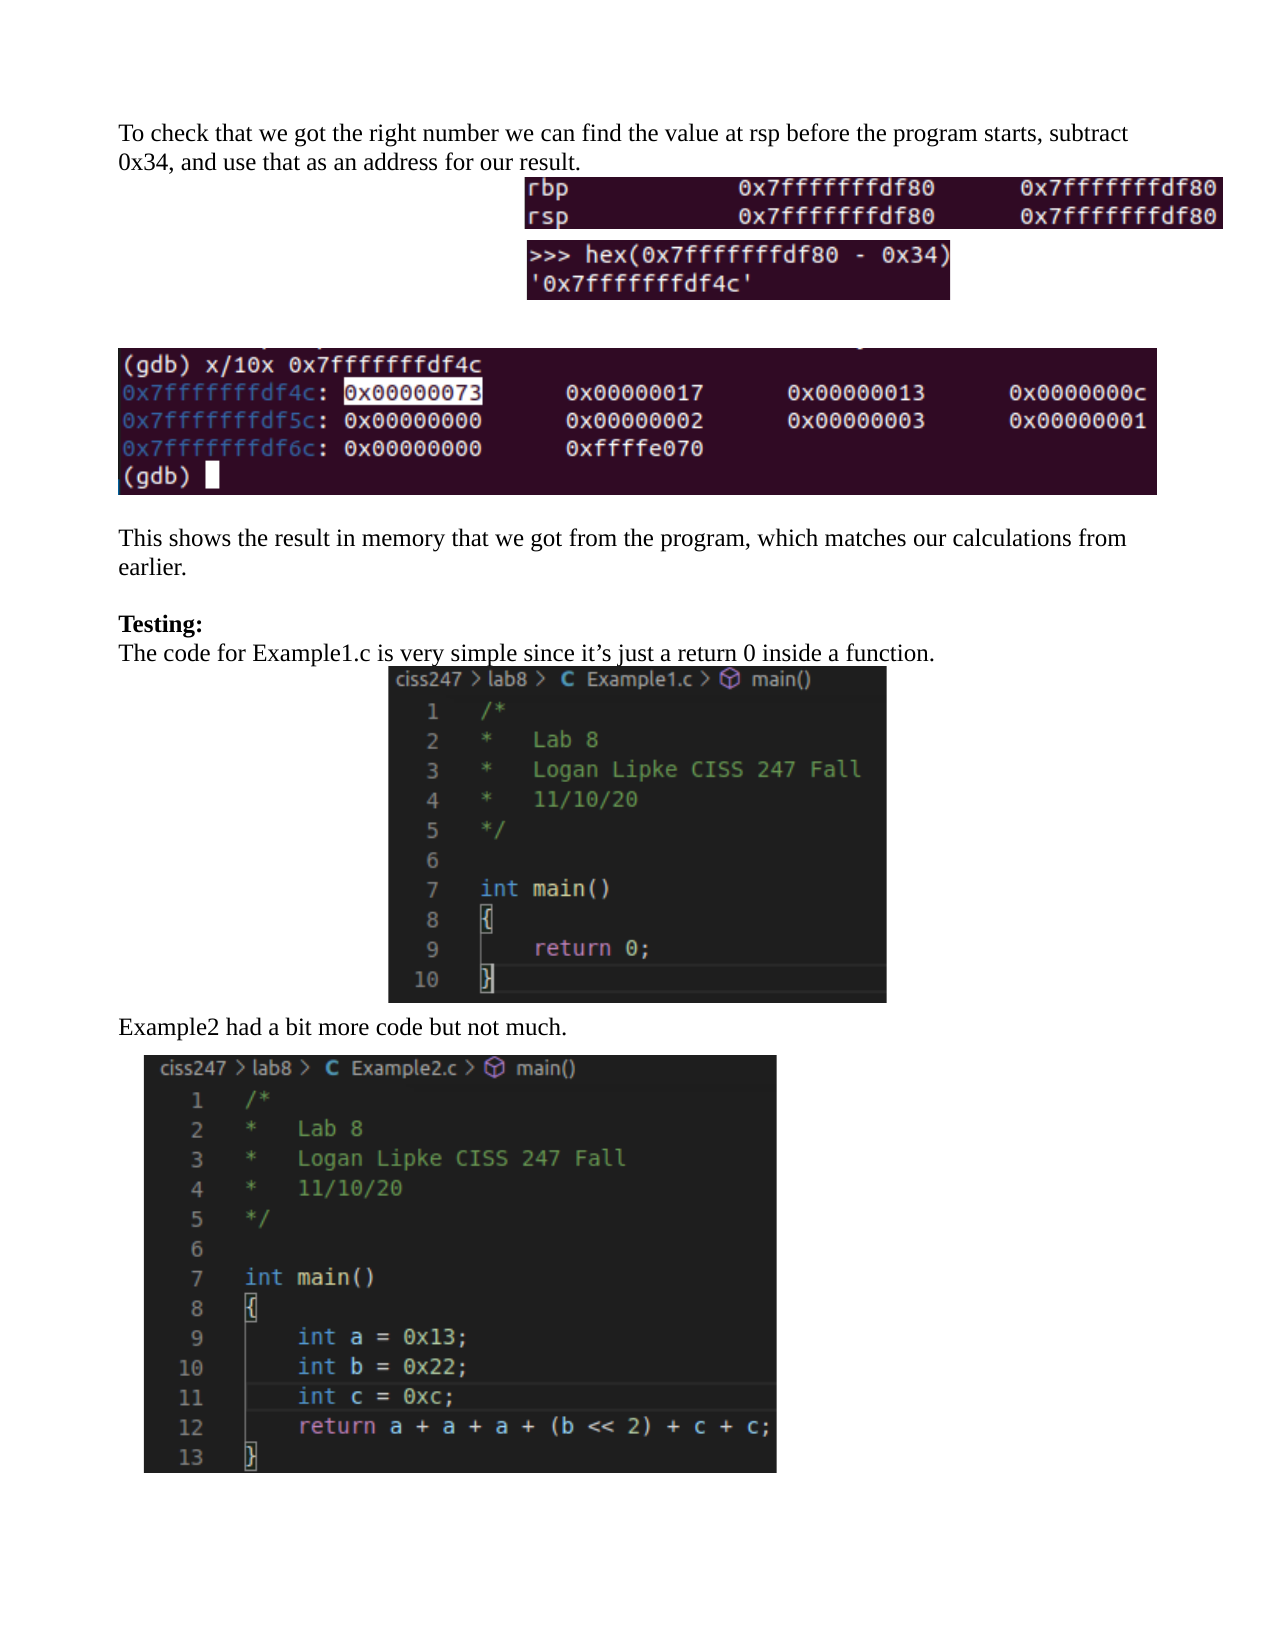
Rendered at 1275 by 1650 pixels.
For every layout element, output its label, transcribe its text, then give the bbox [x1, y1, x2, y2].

picture [118, 348, 1157, 495]
picture [143, 1055, 777, 1473]
text Testing: [118, 609, 1157, 638]
picture [524, 177, 1223, 229]
text This shows the result in memory that we got from the program, which matches our calculations from earlier. [118, 523, 1157, 581]
text Example2 had a bit more code but not much. [118, 1012, 1157, 1041]
text The code for Example1.c is very simple since it’s just a return 0 inside a function. [118, 638, 1157, 667]
picture [526, 240, 951, 300]
picture [388, 666, 887, 1003]
text To check that we got the right number we can find the value at rsp before the program starts, subtract 0x34, and use that as an address for our result. [118, 118, 1157, 176]
